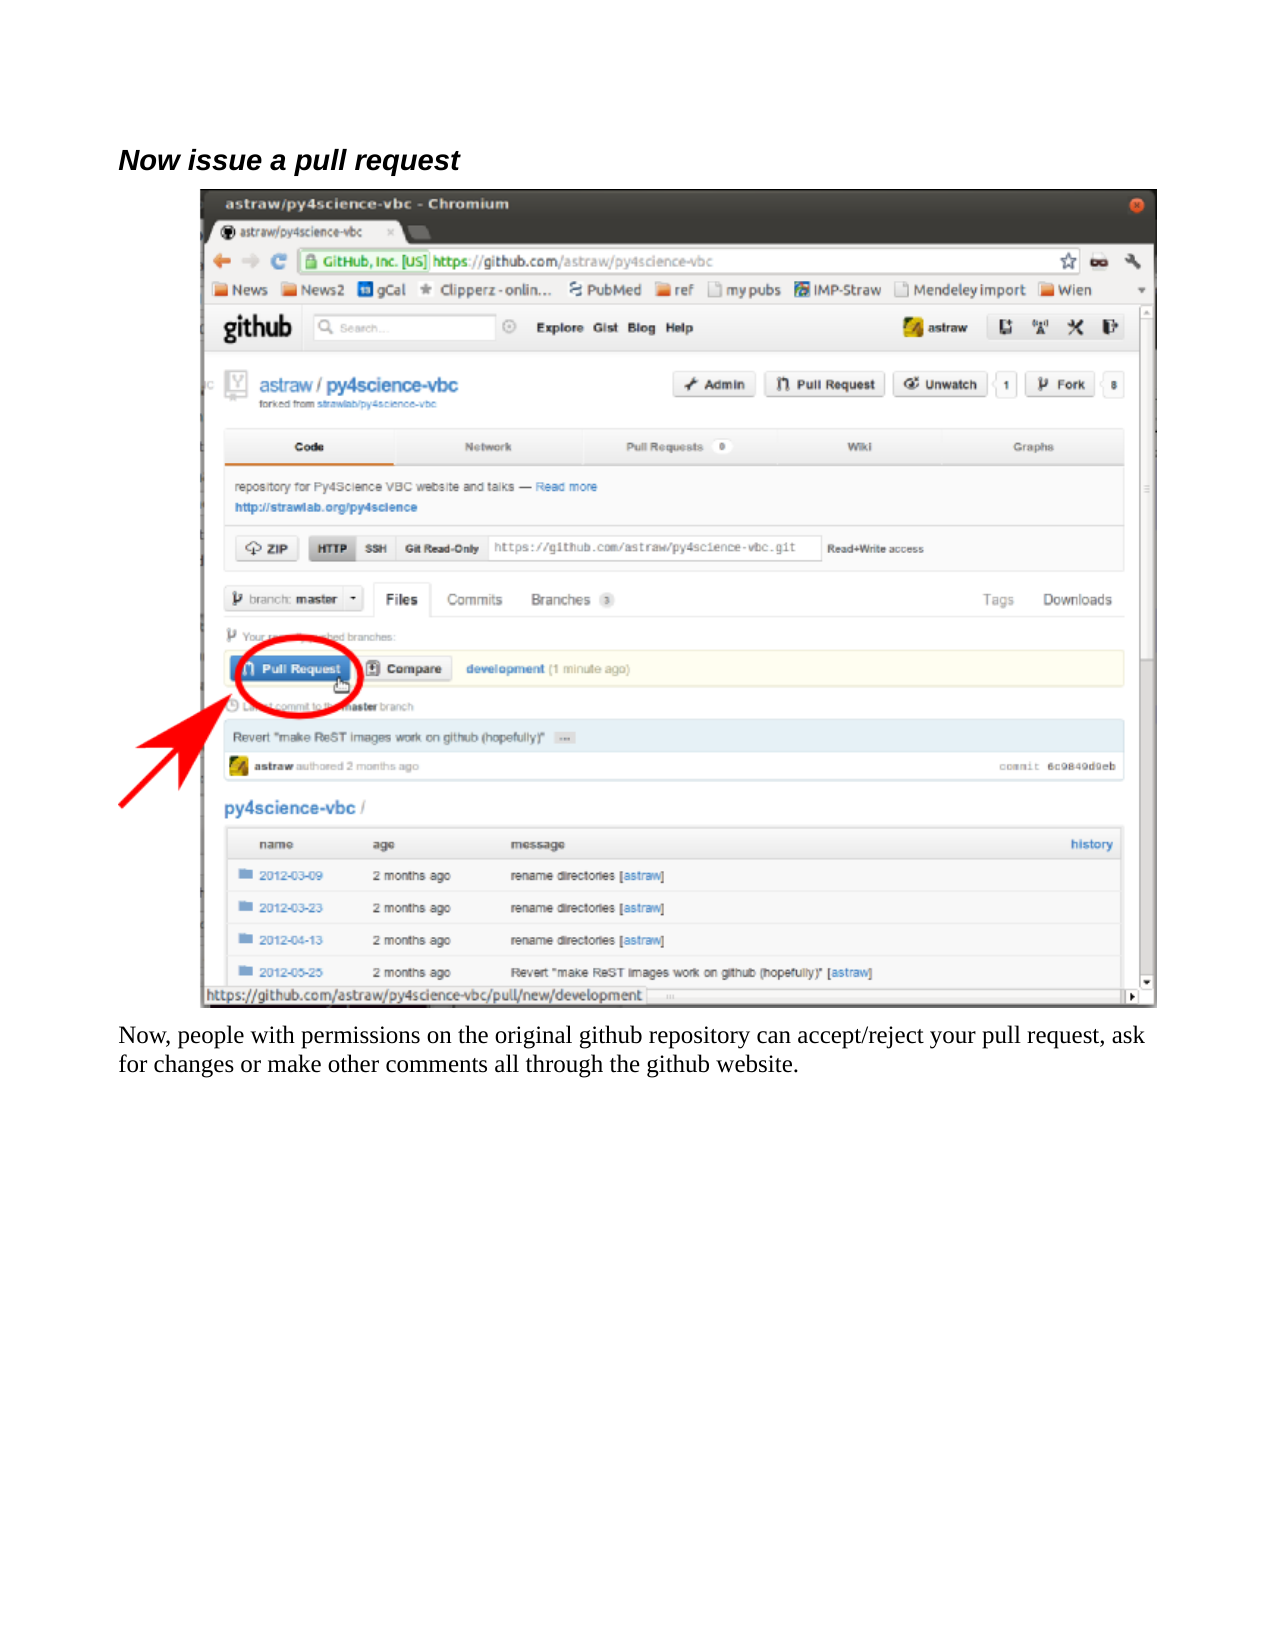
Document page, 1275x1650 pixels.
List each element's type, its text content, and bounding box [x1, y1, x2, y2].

subtitle Now issue a pull request [118, 143, 1157, 177]
picture [118, 189, 1157, 1008]
text Now, people with permissions on the original github repository can accept/reject your pull request, ask for changes or make other comments all through the github website. [118, 1020, 1157, 1078]
